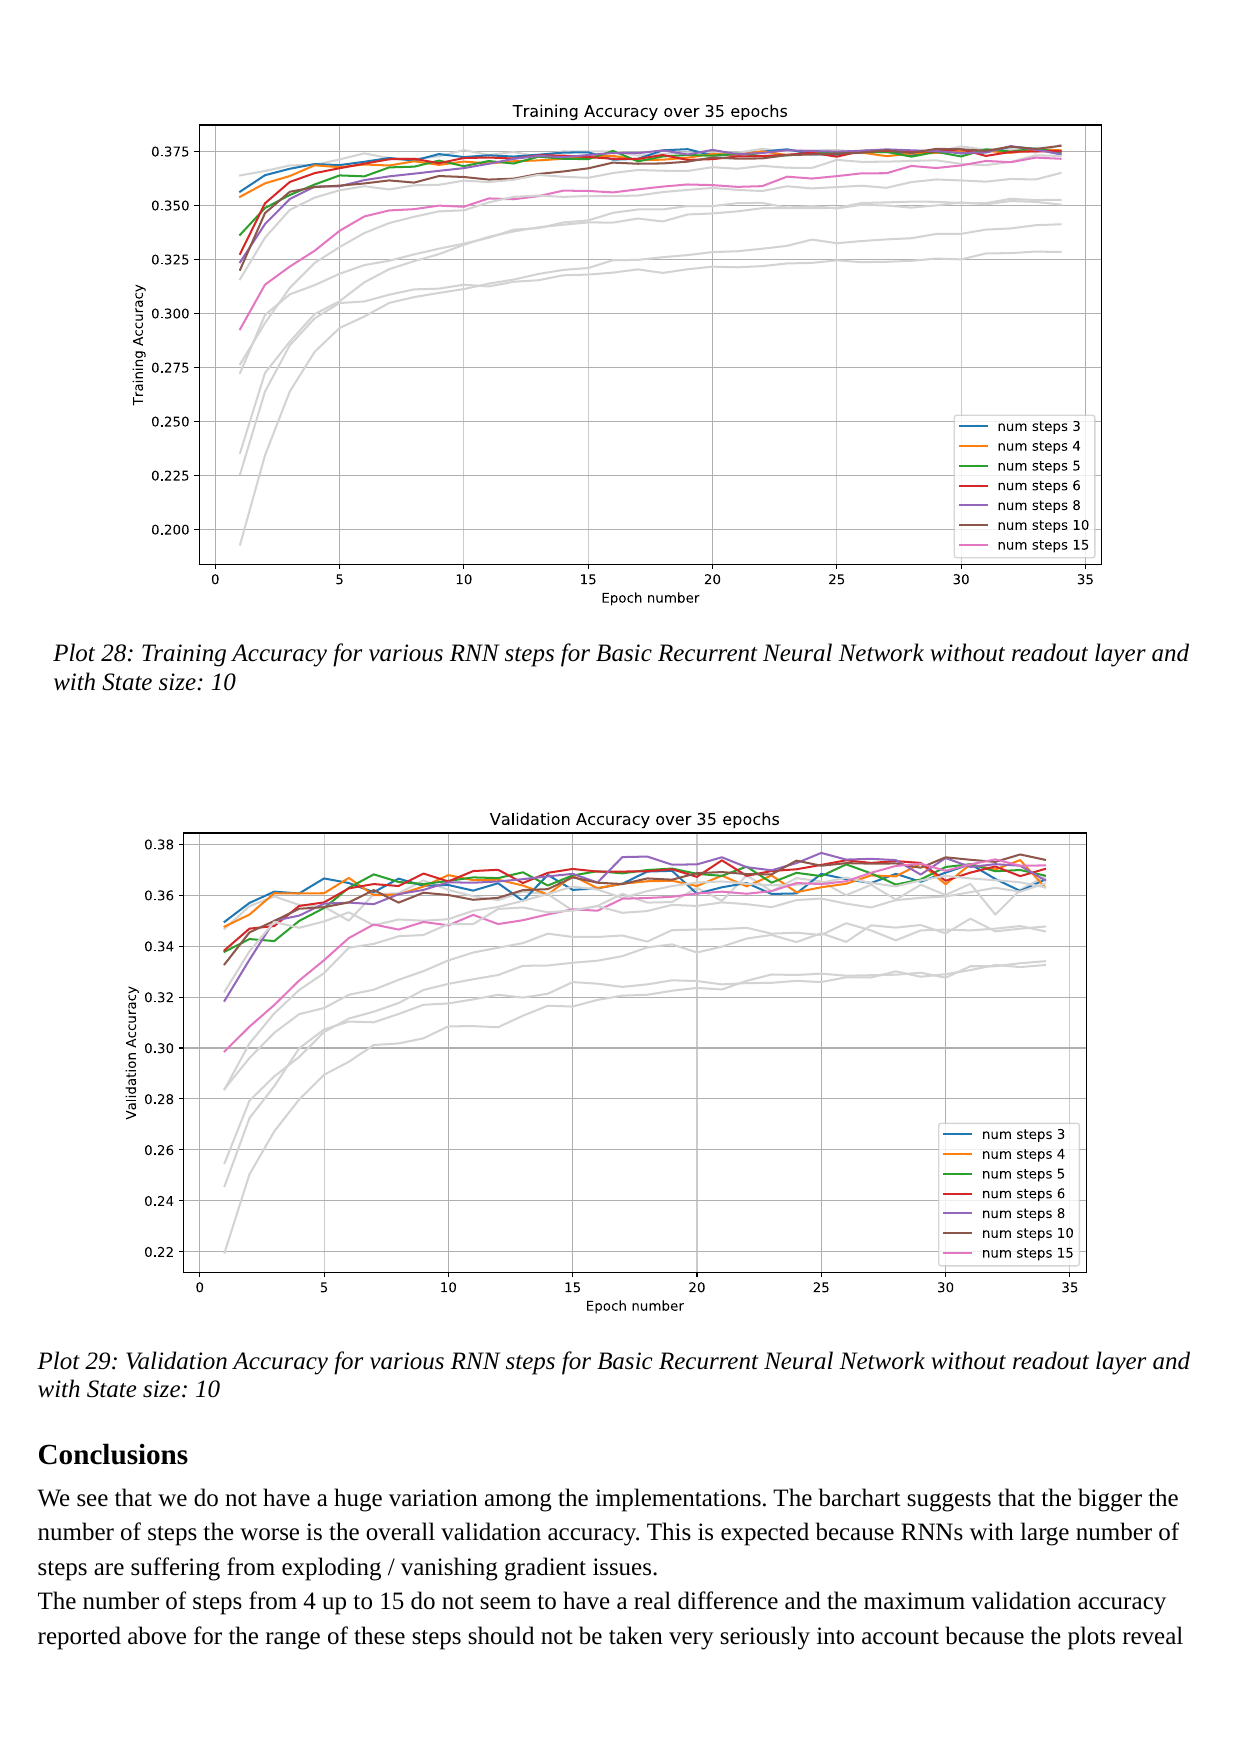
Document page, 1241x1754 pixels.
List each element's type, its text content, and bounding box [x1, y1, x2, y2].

subtitle [37, 750, 1203, 763]
text We see that we do not have a huge variation among the implementations. The barchart suggests that the bigger the number of steps the worse is the overall validation accuracy. This is expected because RNNs with large number of steps are suffering from exploding / vanishing gradient issues. The number of steps from 4 up to 15 do not seem to have a real difference and the maximum validation accuracy reported above for the range of these steps should not be taken very seriously into account because the plots reveal [37, 1483, 1203, 1649]
subtitle Conclusions [37, 1403, 1203, 1470]
text Plot 28: Training Accuracy for various RNN steps for Basic Recurrent Neural Network without readout layer and with State size: 10 [53, 54, 1218, 695]
text Plot 29: Validation Accuracy for various RNN steps for Basic Recurrent Neural Network without readout layer and with State size: 10 [37, 763, 1203, 1403]
